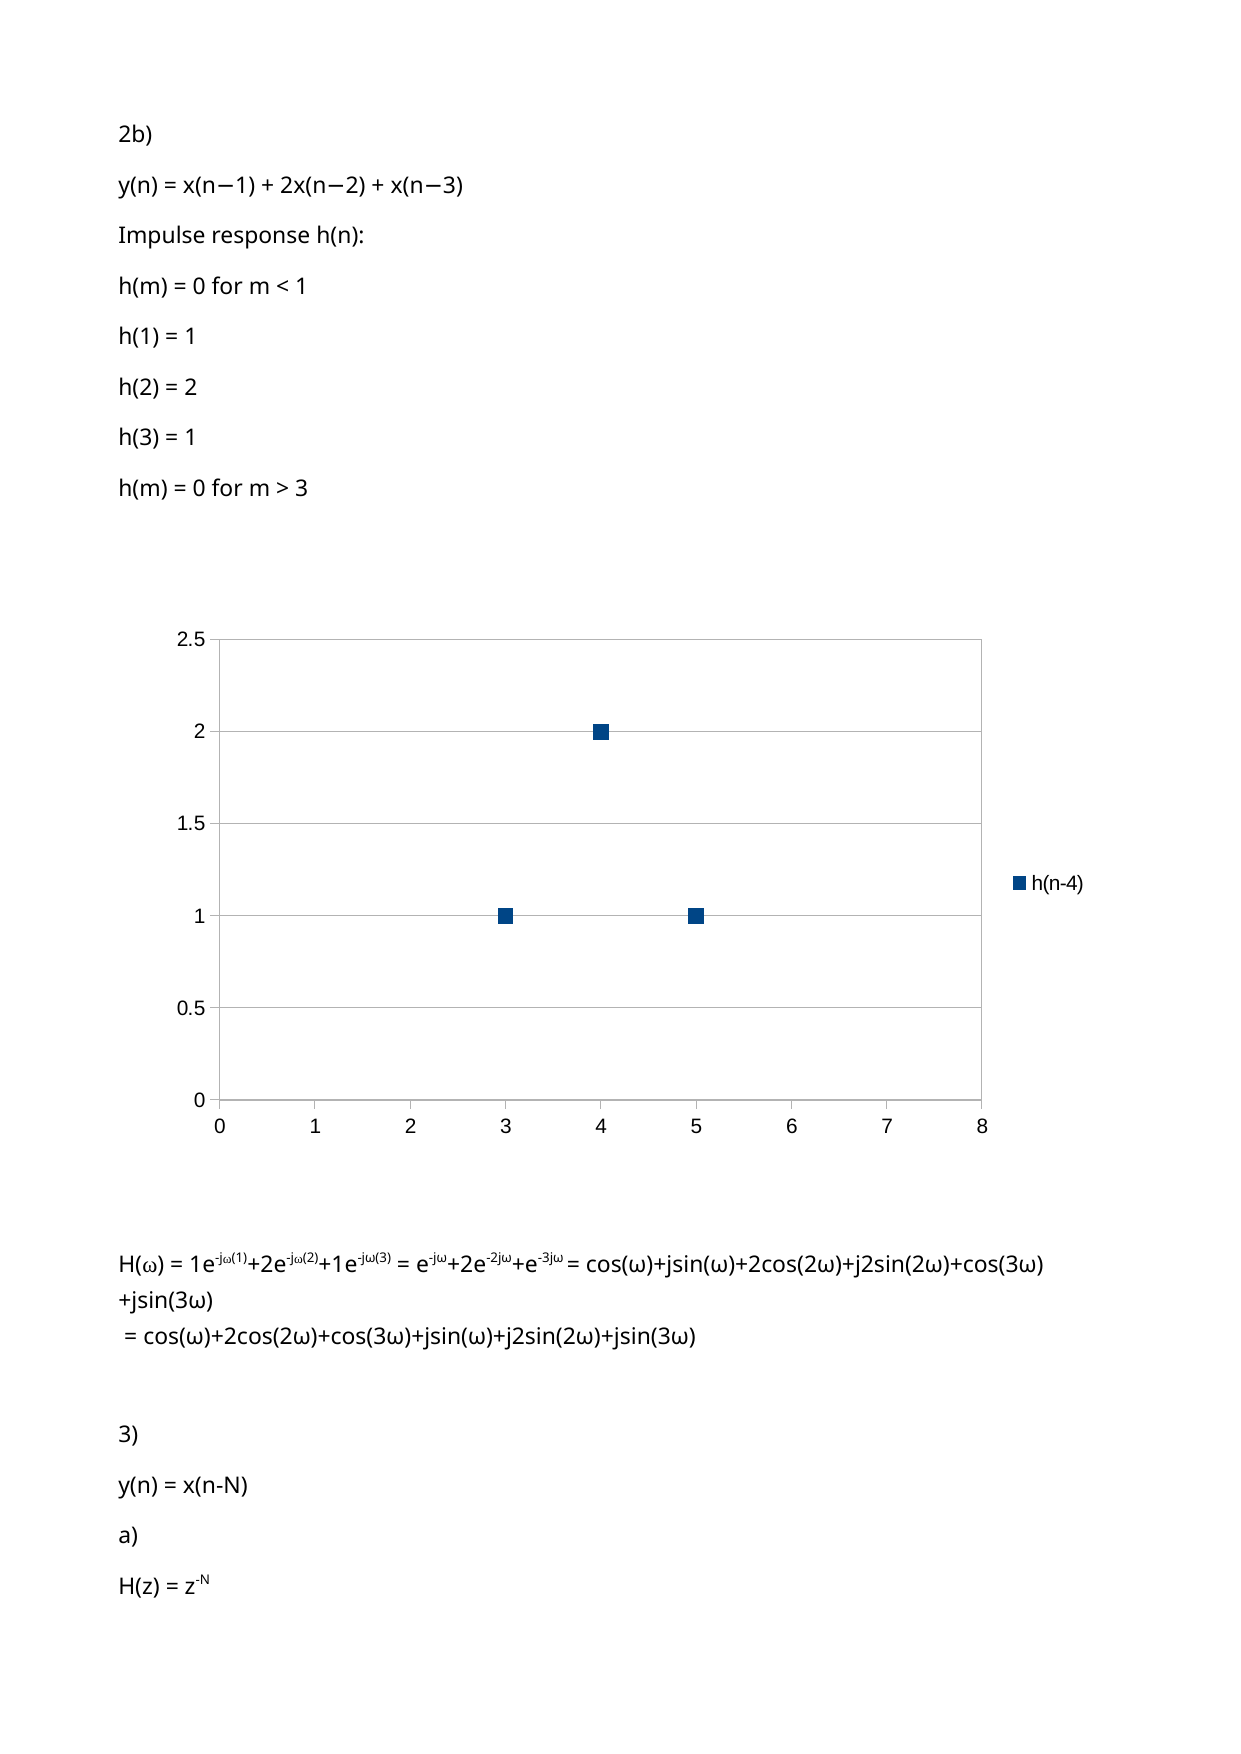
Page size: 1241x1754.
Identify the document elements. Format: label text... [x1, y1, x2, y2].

text h(m) = 0 for m < 1 [118, 270, 1122, 301]
text h(m) = 0 for m > 3 [118, 472, 1122, 503]
text h(3) = 1 [118, 421, 1122, 452]
text 2b) [118, 118, 1122, 149]
text h(1) = 1 [118, 320, 1122, 351]
text h(2) = 2 [118, 371, 1122, 402]
text a) [118, 1519, 1122, 1551]
text 3) [118, 1418, 1122, 1450]
text y(n) = x(n−1) + 2x(n−2) + x(n−3) [118, 169, 1122, 200]
text H(z) = z-N [118, 1570, 1122, 1601]
text y(n) = x(n-N) [118, 1469, 1122, 1500]
text Impulse response h(n): [118, 219, 1122, 250]
text H(ω) = 1e-jω(1)+2e-jω(2)+1e-jω(3) = e-jω+2e-2jω+e-3jω = cos(ω)+jsin(ω)+2cos(2ω)+j2sin(2ω)+cos(3ω)+jsin(3ω) = cos(ω)+2cos(2ω)+cos(3ω)+jsin(ω)+j2sin(2ω)+jsin(3ω) [118, 1248, 1122, 1352]
